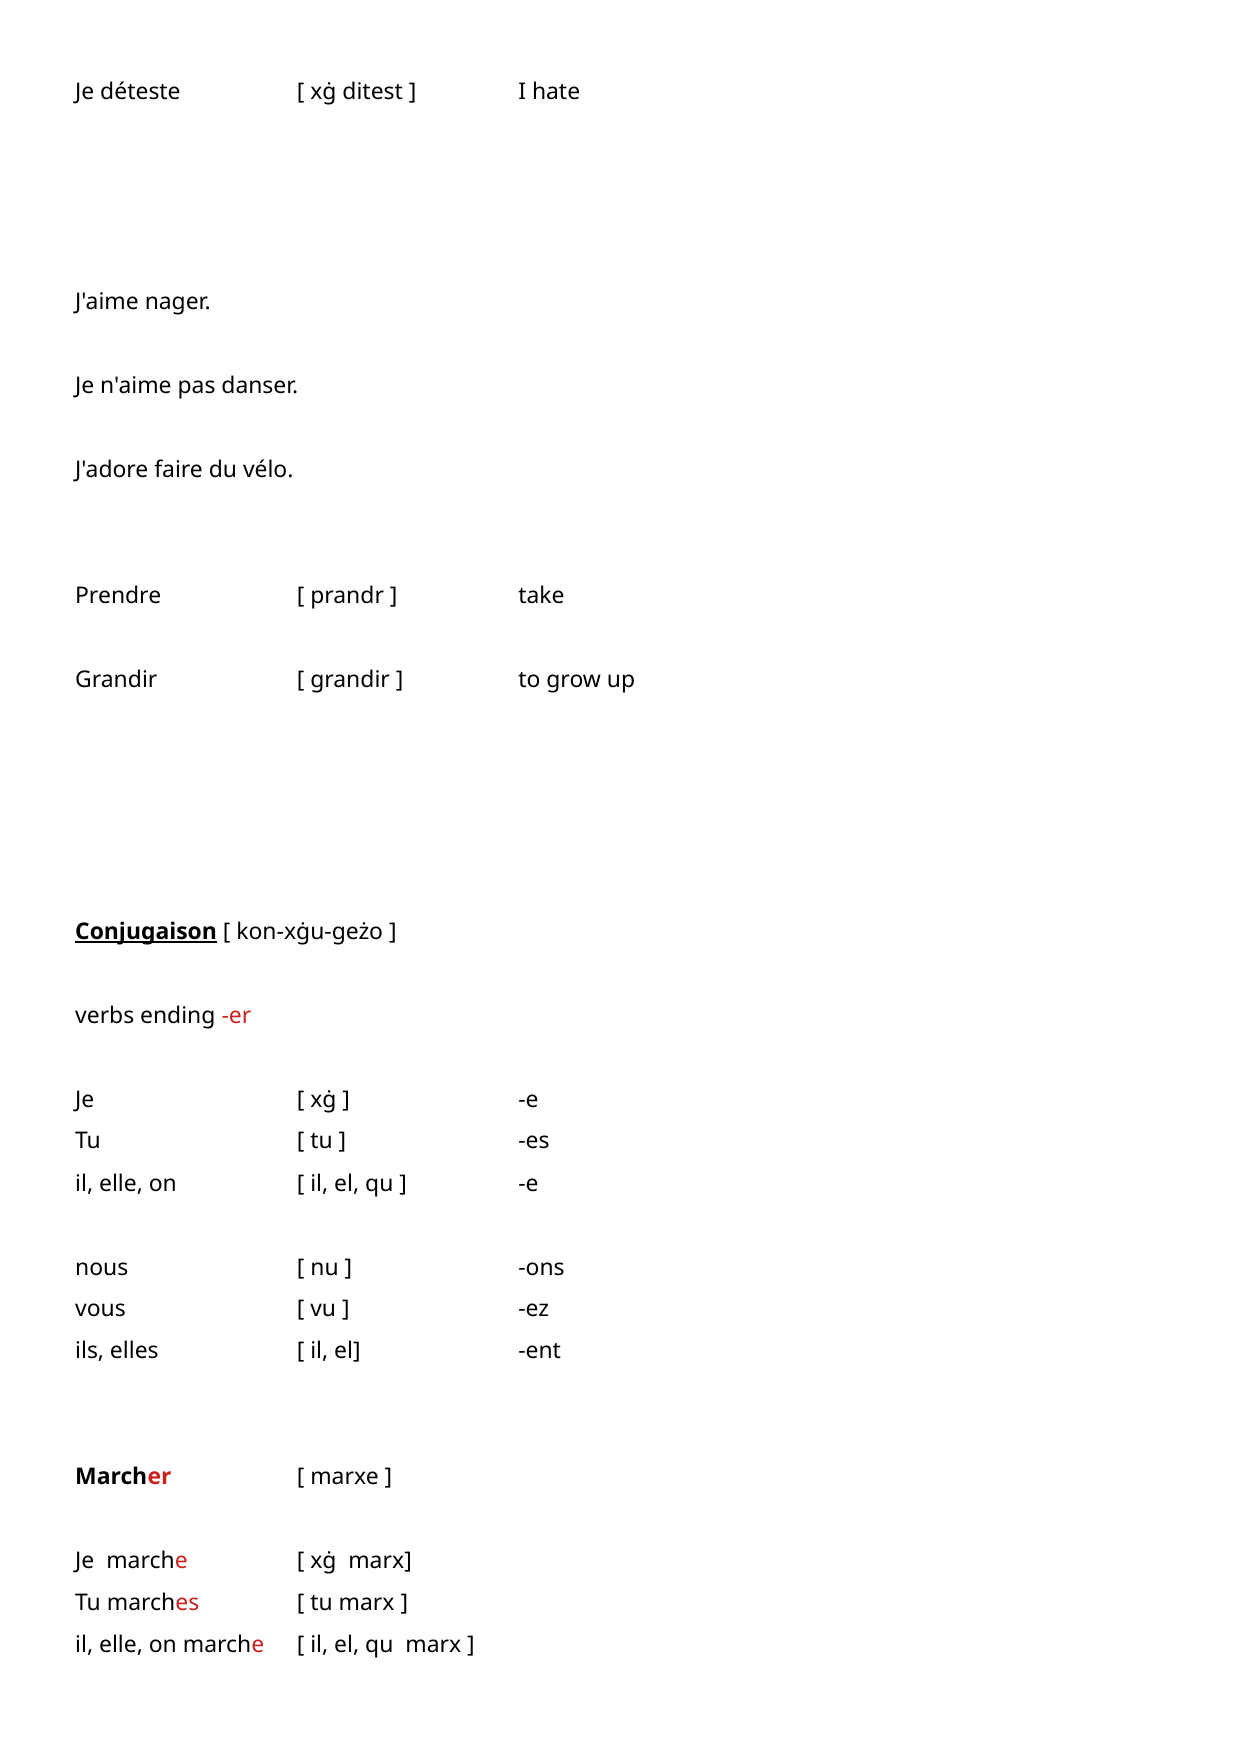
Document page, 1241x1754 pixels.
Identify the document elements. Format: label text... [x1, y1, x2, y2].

text Prendre [ prandr ] take [75, 579, 1165, 610]
text ils, elles [ il, el] -ent [75, 1334, 1165, 1366]
text Je marche [ xġ marx] [75, 1544, 1165, 1576]
text il, elle, on marche [ il, el, qu marx ] [75, 1628, 1165, 1659]
text J'aime nager. [75, 285, 1165, 316]
text Tu [ tu ] -es [75, 1124, 1165, 1156]
text Conjugaison [ kon-xġu-geżo ] [75, 914, 1165, 946]
text verbs ending -er [75, 998, 1165, 1030]
text Grandir [ grandir ] to grow up [75, 663, 1165, 694]
text Je n'aime pas danser. [75, 369, 1165, 400]
text Je [ xġ ] -e [75, 1082, 1165, 1114]
text Tu marches [ tu marx ] [75, 1586, 1165, 1617]
text nous [ nu ] -ons [75, 1250, 1165, 1282]
text il, elle, on [ il, el, qu ] -e [75, 1166, 1165, 1198]
text vous [ vu ] -ez [75, 1292, 1165, 1324]
text Marcher [ marxe ] [75, 1460, 1165, 1492]
text Je déteste [ xġ ditest ] I hate [75, 75, 1165, 106]
text J'adore faire du vélo. [75, 453, 1165, 484]
